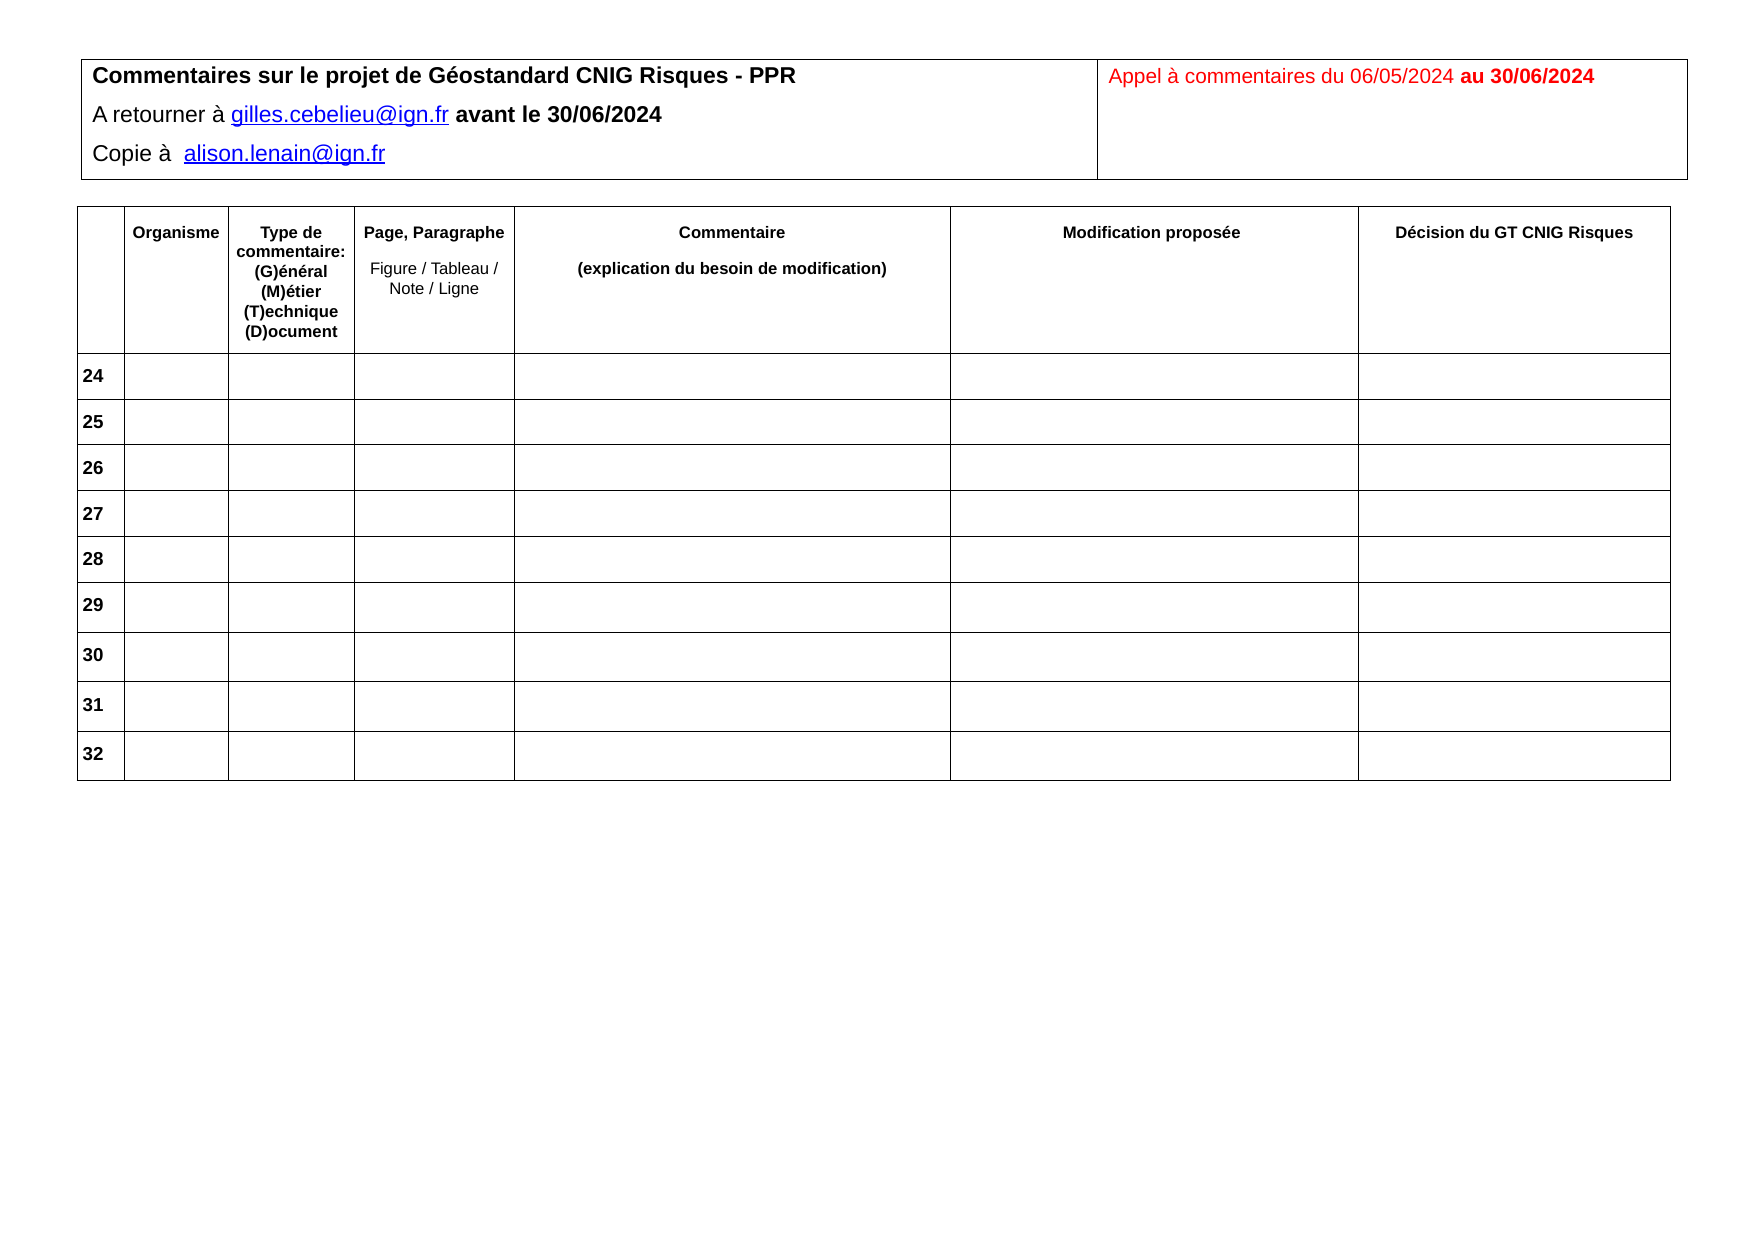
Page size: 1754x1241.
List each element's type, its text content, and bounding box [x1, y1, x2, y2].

table_cell [1359, 682, 1670, 731]
table_cell [951, 400, 1358, 444]
table_cell [515, 633, 950, 681]
table_header Modification proposée [951, 207, 1358, 353]
table_cell [515, 354, 950, 399]
table_cell [355, 491, 514, 536]
table_cell [229, 682, 354, 731]
table_cell [515, 682, 950, 731]
table_cell [951, 633, 1358, 681]
table_cell [1359, 583, 1670, 632]
table_cell [1359, 537, 1670, 582]
table_cell 25 [78, 400, 124, 444]
table_cell [1359, 491, 1670, 536]
table_cell [515, 491, 950, 536]
table_cell [355, 445, 514, 490]
table_cell [125, 732, 228, 780]
table_cell [355, 633, 514, 681]
table_cell [1359, 732, 1670, 780]
table_cell 32 [78, 732, 124, 780]
table_cell [229, 633, 354, 681]
table_cell [229, 354, 354, 399]
table_cell [515, 537, 950, 582]
table_cell [951, 682, 1358, 731]
table_cell 27 [78, 491, 124, 536]
table_cell [229, 445, 354, 490]
table_cell [125, 400, 228, 444]
table_cell [951, 732, 1358, 780]
table_cell [355, 354, 514, 399]
table_cell [1359, 633, 1670, 681]
table_cell [355, 732, 514, 780]
table_cell 30 [78, 633, 124, 681]
table_cell [229, 583, 354, 632]
table_cell [355, 583, 514, 632]
table_cell [951, 537, 1358, 582]
table_cell 26 [78, 445, 124, 490]
table_cell [229, 732, 354, 780]
table_cell [125, 445, 228, 490]
table_cell 28 [78, 537, 124, 582]
table_cell [515, 400, 950, 444]
table_cell [1359, 400, 1670, 444]
table_cell [229, 491, 354, 536]
table_cell [125, 537, 228, 582]
table_cell 24 [78, 354, 124, 399]
table_cell [125, 583, 228, 632]
table_cell [125, 354, 228, 399]
table_cell [951, 445, 1358, 490]
table_cell [515, 732, 950, 780]
table_cell [229, 400, 354, 444]
table_header Organisme [125, 207, 228, 353]
table_cell [125, 633, 228, 681]
table_cell [951, 491, 1358, 536]
table_cell [355, 682, 514, 731]
table_cell [951, 354, 1358, 399]
table_header [78, 207, 124, 353]
table_cell [1359, 445, 1670, 490]
table_header Décision du GT CNIG Risques [1359, 207, 1670, 353]
table_cell [125, 682, 228, 731]
table_header Page, Paragraphe Figure / Tableau / Note / Ligne [355, 207, 514, 353]
table_cell [355, 537, 514, 582]
table_cell [355, 400, 514, 444]
table_cell 29 [78, 583, 124, 632]
table_cell [229, 537, 354, 582]
table_header Type de commentaire:(G)énéral (M)étier (T)echnique (D)ocument [229, 207, 354, 353]
table_cell [1359, 354, 1670, 399]
table_cell 31 [78, 682, 124, 731]
table_header Commentaire (explication du besoin de modification) [515, 207, 950, 353]
table_cell [951, 583, 1358, 632]
table_cell [515, 583, 950, 632]
table_cell [125, 491, 228, 536]
table_cell [515, 445, 950, 490]
